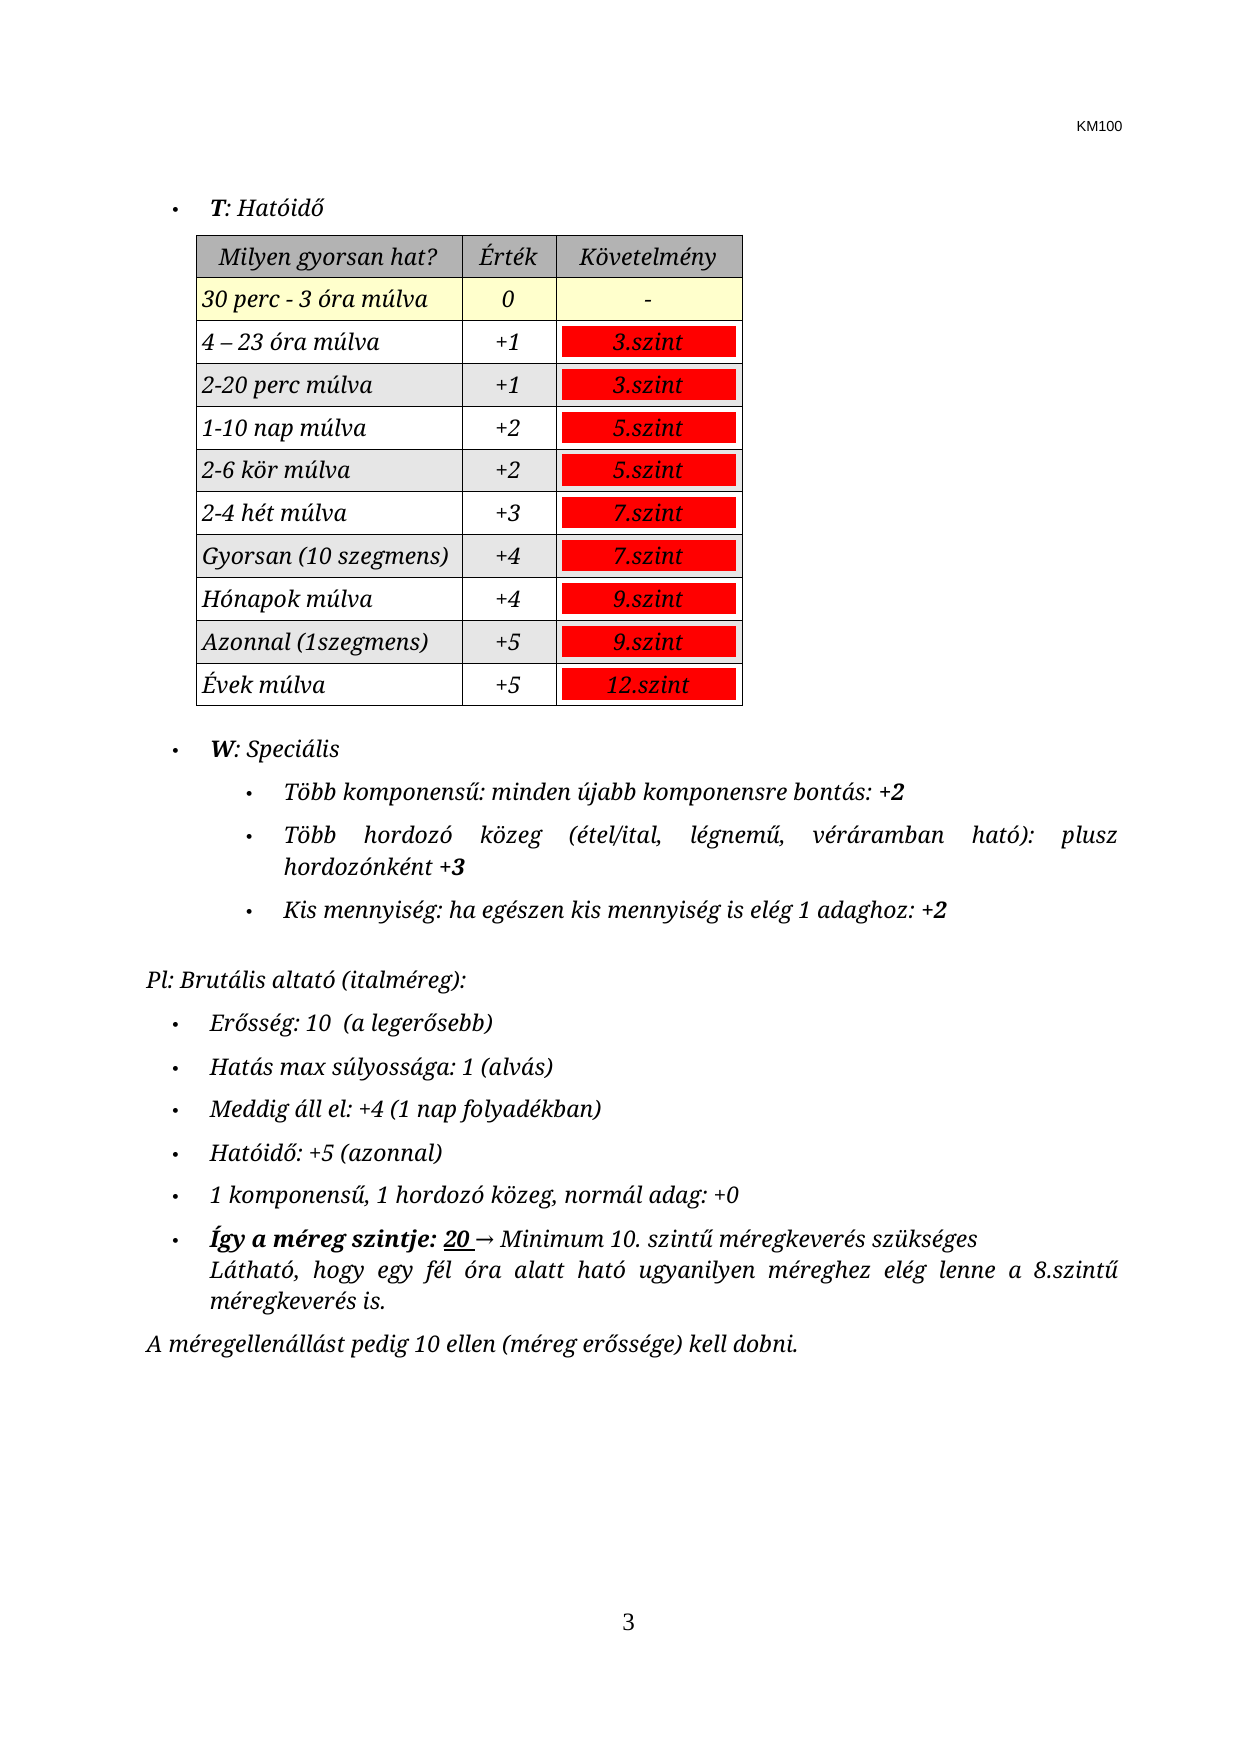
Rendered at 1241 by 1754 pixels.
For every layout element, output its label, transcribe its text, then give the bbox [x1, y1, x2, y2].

table_header Érték [463, 236, 556, 277]
list Több komponensű: minden újabb komponensre bontás: +2 [246, 776, 1122, 808]
list Így a méreg szintje: 20 → Minimum 10. szintű méregkeverés szükséges Látható, hogy egy fél óra alatt ható ugyanilyen méreghez elég lenne a 8.szintű méregkeverés is. [172, 1222, 1122, 1316]
table_cell 7.szint [557, 492, 742, 534]
list Erősség: 10 (a legerősebb) [172, 1007, 1122, 1039]
table_cell +3 [463, 492, 556, 534]
table_cell 2-20 perc múlva [197, 364, 462, 406]
table_cell 4 – 23 óra múlva [197, 321, 462, 363]
table_cell 2-4 hét múlva [197, 492, 462, 534]
table_cell 12.szint [557, 664, 742, 705]
table_cell +2 [463, 407, 556, 449]
text Pl: Brutális altató (italméreg): [134, 964, 1122, 996]
table_cell 3.szint [557, 321, 742, 363]
table_cell +4 [463, 535, 556, 577]
table_cell 2-6 kör múlva [197, 450, 462, 491]
list Több hordozó közeg (étel/ital, légnemű, véráramban ható): plusz hordozónként +3 [246, 819, 1122, 882]
table_cell Gyorsan (10 szegmens) [197, 535, 462, 577]
table_cell 5.szint [557, 407, 742, 449]
list W: Speciális [172, 733, 1122, 764]
list T: Hatóidő [172, 192, 1122, 223]
table_cell 5.szint [557, 450, 742, 491]
table_header Milyen gyorsan hat? [197, 236, 462, 277]
table_cell +1 [463, 364, 556, 406]
list Hatóidő: +5 (azonnal) [172, 1136, 1122, 1168]
table_cell +5 [463, 621, 556, 663]
table_cell 0 [463, 278, 556, 320]
list Hatás max súlyossága: 1 (alvás) [172, 1050, 1122, 1082]
table_cell 9.szint [557, 621, 742, 663]
table_cell 7.szint [557, 535, 742, 577]
list Kis mennyiség: ha egészen kis mennyiség is elég 1 adaghoz: +2 [246, 894, 1122, 925]
table_cell 3.szint [557, 364, 742, 406]
table_cell +2 [463, 450, 556, 491]
table_header Követelmény [557, 236, 742, 277]
table_cell - [557, 278, 742, 320]
table_cell 30 perc - 3 óra múlva [197, 278, 462, 320]
table_cell +1 [463, 321, 556, 363]
list Meddig áll el: +4 (1 nap folyadékban) [172, 1093, 1122, 1125]
table_cell +5 [463, 664, 556, 705]
table_cell Hónapok múlva [197, 578, 462, 620]
text A méregellenállást pedig 10 ellen (méreg erőssége) kell dobni. [134, 1328, 1122, 1359]
table_cell Évek múlva [197, 664, 462, 705]
list 1 komponensű, 1 hordozó közeg, normál adag: +0 [172, 1179, 1122, 1211]
table_cell 9.szint [557, 578, 742, 620]
table_cell 1-10 nap múlva [197, 407, 462, 449]
table_cell +4 [463, 578, 556, 620]
table_cell Azonnal (1szegmens) [197, 621, 462, 663]
